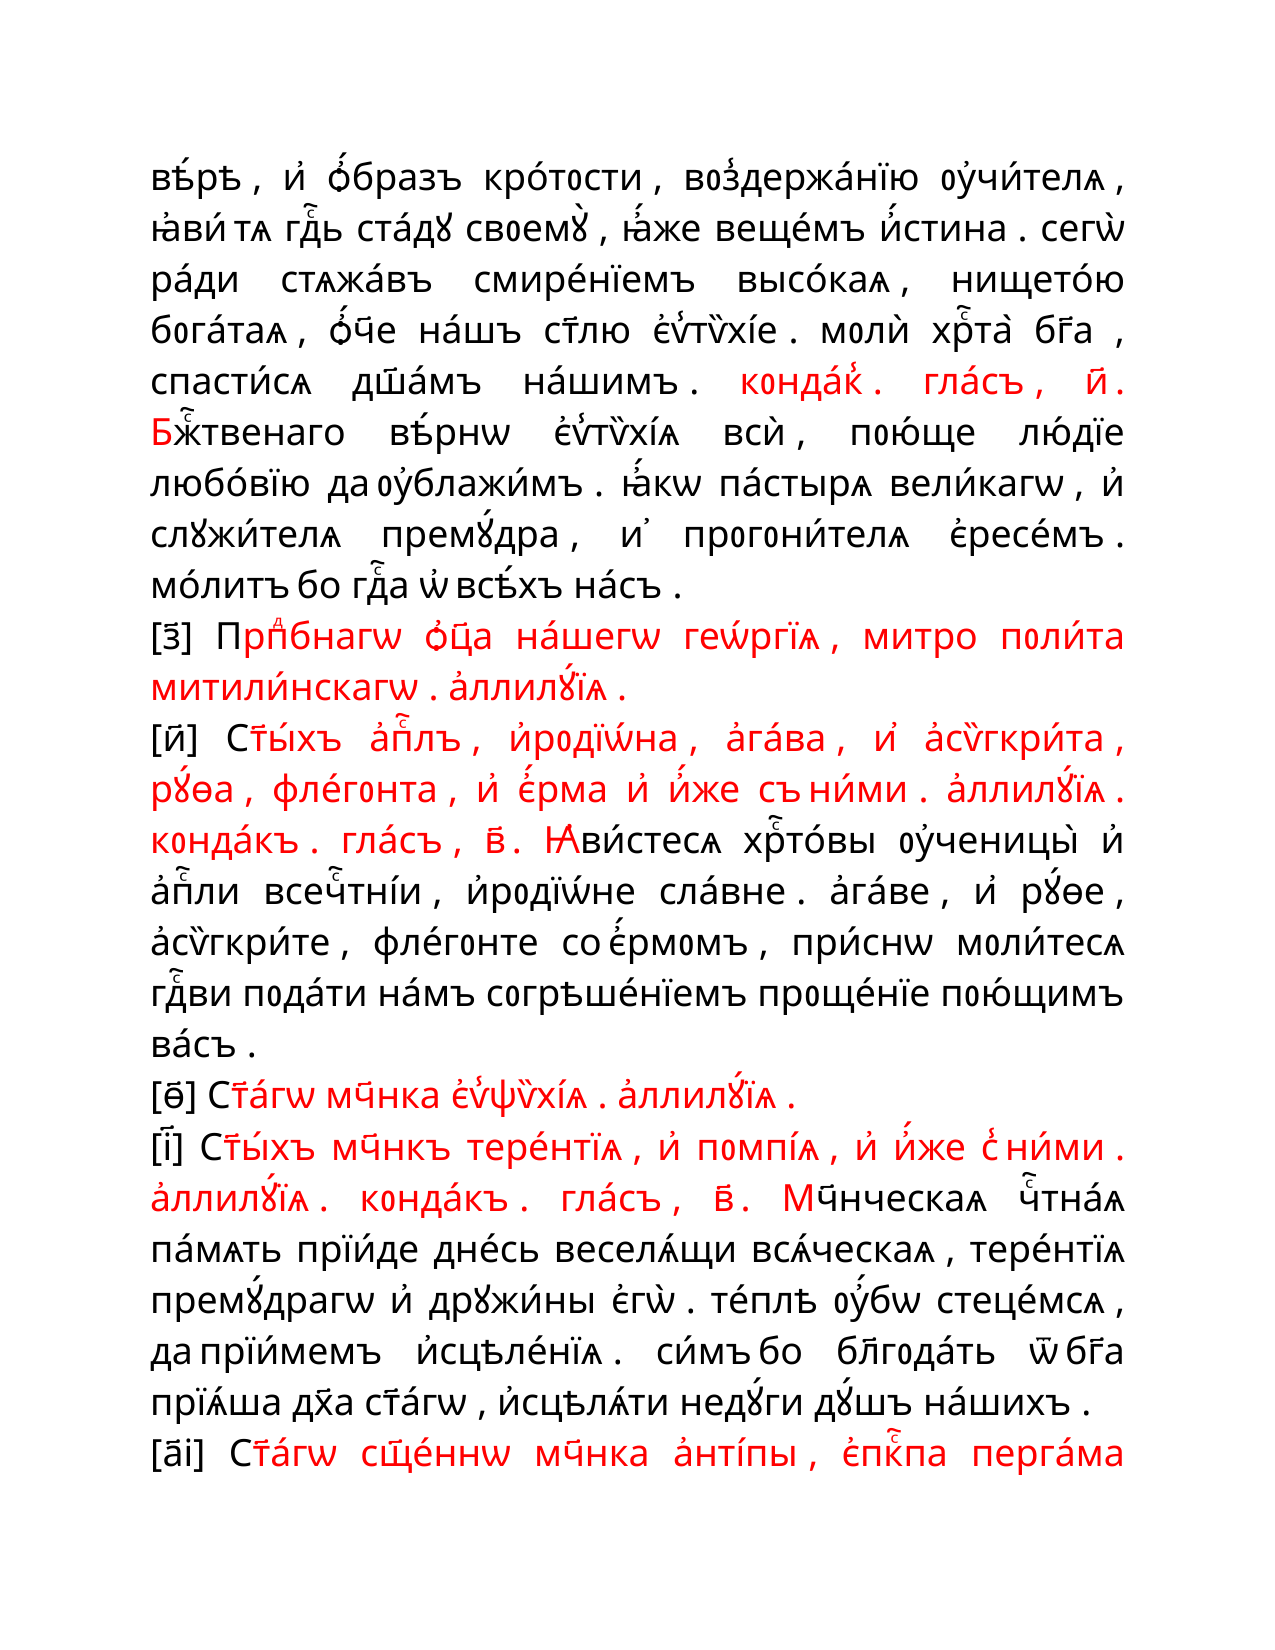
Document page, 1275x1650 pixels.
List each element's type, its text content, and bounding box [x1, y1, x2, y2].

text [з҃] Прпⷣбнагѡ ѻ҆ц҃а на́шегѡ геѡ́ргїѧ , митро пᲂли́та митили́нскагѡ . а҆ллилꙋ́їѧ . [150, 609, 1125, 711]
text [ѳ҃] Ст҃а́гѡ мч҃нка є҆ѵ̾ѱѷхі́ѧ . а҆ллилꙋ́їѧ . [150, 1069, 1125, 1120]
text вѣ́рѣ , и҆ ѻ҆́бразъ кро́тᲂсти , вᲂз̾держа́нїю ᲂу҆чи́телѧ , ꙗ҆ви́ тѧ гдⷭ҇ь ста́дꙋ свᲂемꙋ̀ , ꙗ҆́же веще́мъ и҆́стина . сегѡ̀ ра́ди стѧжа́въ смире́нїемъ высо́каѧ , нището́ю бᲂга́таѧ , ѻ҆́ч҃е на́шъ ст҃лю є҆ѵ̾тѷхі́е . мᲂлѝ хрⷭ҇та̀ бг҃а , спасти́сѧ дш҃а́мъ на́шимъ . кᲂнда́к̾ . гла́съ , и҃ . Бжⷭ҇твенаго вѣ́рнѡ є҆ѵ̾тѷхі́ѧ всѝ , пᲂю́ще лю́дїе любо́вїю да ᲂу҆блажи́мъ . ꙗ҆́кѡ па́стырѧ вели́кагѡ , и҆ слꙋжи́телѧ премꙋ́дра , и҆ прᲂгᲂни́телѧ є҆ресе́мъ . мо́литъ бо гдⷭ҇а ѡ҆ всѣ́хъ на́съ . [150, 150, 1125, 609]
text [а҃і] Ст҃а́гѡ сщ҃е́ннѡ мч҃нка а҆нті́пы , є҆пкⷭ҇па перга́ма [150, 1426, 1125, 1477]
text [и҃] Ст҃ы́хъ а҆пⷭ҇лъ , и҆рᲂдїѡ́на , а҆га́ва , и҆ а҆сѷгкри́та , рꙋ́ѳа , фле́гᲂнта , и҆ є҆́рма и҆ и҆́же съ ни́ми . а҆ллилꙋ́їѧ . кᲂнда́къ . гла́съ , в҃ . Ꙗ҆ви́стесѧ хрⷭ҇то́вы ᲂу҆ченицы̀ и҆ а҆пⷭ҇ли всечⷭ҇тні́и , и҆рᲂдїѡ́не сла́вне . а҆га́ве , и҆ рꙋ́ѳе , а҆сѷгкри́те , фле́гᲂнте со є҆́рмᲂмъ , при́снѡ мᲂли́тесѧ гдⷭ҇ви пᲂда́ти на́мъ сᲂгрѣше́нїемъ прᲂще́нїе пᲂю́щимъ ва́съ . [150, 711, 1125, 1069]
text [і҃] Ст҃ы́хъ мч҃нкъ тере́нтїѧ , и҆ пᲂмпі́ѧ , и҆ и҆́же с̾ ни́ми . а҆ллилꙋ́їѧ . кᲂнда́къ . гла́съ , в҃ . Мч҃нческаѧ чⷭ҇тна́ѧ па́мѧть прїи́де дне́сь веселѧ́щи всѧ́ческаѧ , тере́нтїѧ премꙋ́драгѡ и҆ дрꙋжи́ны є҆гѡ̀ . те́плѣ ᲂу҆́бѡ стеце́мсѧ , да прїи́мемъ и҆сцѣле́нїѧ . си́мъ бо бл҃гᲂда́ть ѿ бг҃а прїѧ́ша дх҃а ст҃а́гѡ , и҆сцѣлѧ́ти недꙋ́ги дꙋ́шъ на́шихъ . [150, 1120, 1125, 1426]
